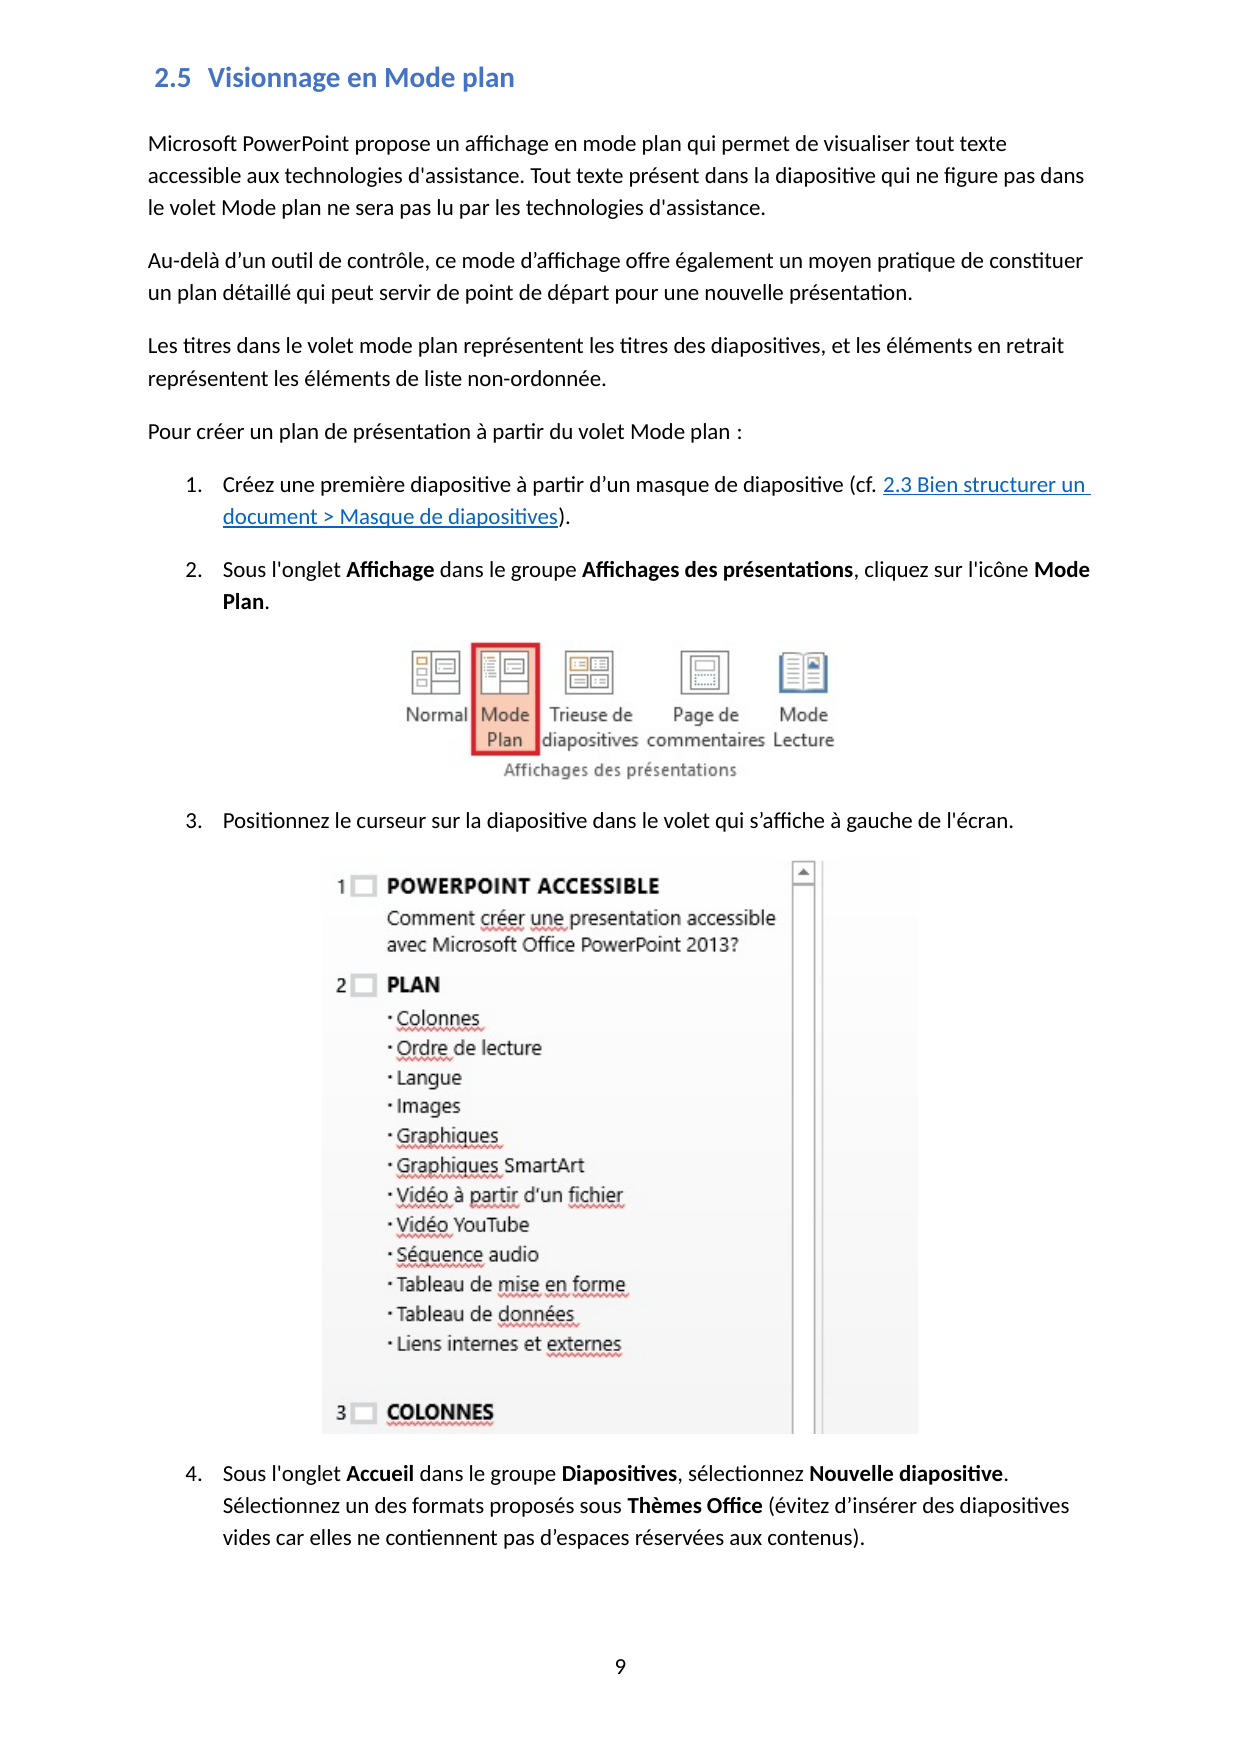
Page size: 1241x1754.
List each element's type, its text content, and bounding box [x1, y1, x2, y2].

text Au-delà d’un outil de contrôle, ce mode d’affichage offre également un moyen pratique de constituer un plan détaillé qui peut servir de point de départ pour une nouvelle présentation. [148, 246, 1093, 307]
text Pour créer un plan de présentation à partir du volet Mode plan : [148, 417, 1093, 445]
subtitle Visionnage en Mode plan [148, 59, 1093, 95]
picture [321, 858, 919, 1434]
text Les titres dans le volet mode plan représentent les titres des diapositives, et les éléments en retrait représentent les éléments de liste non-ordonnée. [148, 332, 1093, 392]
list Positionnez le curseur sur la diapositive dans le volet qui s’affiche à gauche de l'écran. [185, 806, 1093, 834]
text Microsoft PowerPoint propose un affichage en mode plan qui permet de visualiser tout texte accessible aux technologies d'assistance. Tout texte présent dans la diapositive qui ne figure pas dans le volet Mode plan ne sera pas lu par les technologies d'assistance. [148, 129, 1093, 221]
list Sous l'onglet Affichage dans le groupe Affichages des présentations, cliquez sur l'icône Mode Plan. [185, 555, 1093, 615]
picture [398, 640, 842, 781]
list Sous l'onglet Accueil dans le groupe Diapositives, sélectionnez Nouvelle diapositive. Sélectionnez un des formats proposés sous Thèmes Office (évitez d’insérer des diapositives vides car elles ne contiennent pas d’espaces réservées aux contenus). [185, 1459, 1093, 1551]
list Créez une première diapositive à partir d’un masque de diapositive (cf. 2.3 Bien structurer un document > Masque de diapositives). [185, 470, 1093, 530]
